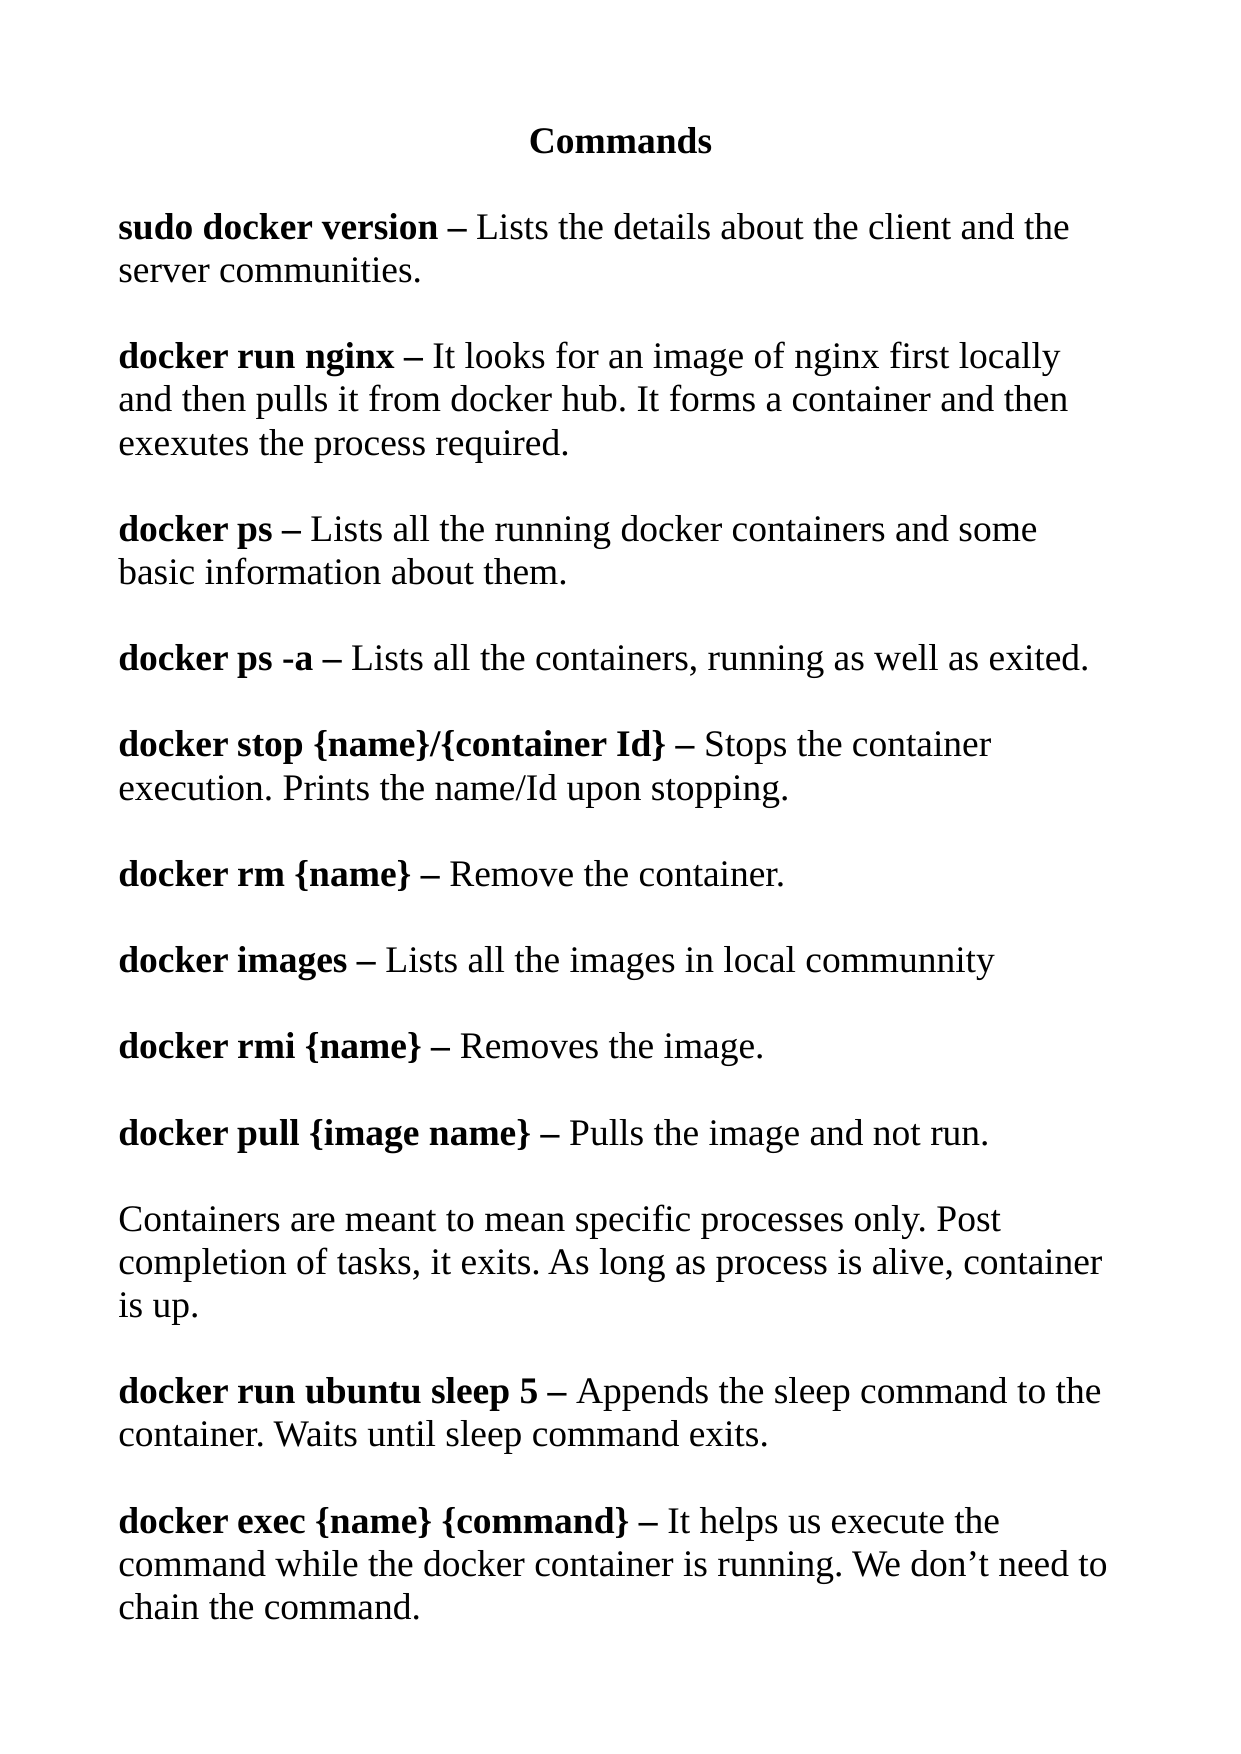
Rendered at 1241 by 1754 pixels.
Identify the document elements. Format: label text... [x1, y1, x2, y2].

text docker rm {name} – Remove the container. [118, 851, 1122, 894]
text docker exec {name} {command} – It helps us execute the command while the docker container is running. We don’t need to chain the command. [118, 1498, 1122, 1627]
text docker run ubuntu sleep 5 – Appends the sleep command to the container. Waits until sleep command exits. [118, 1369, 1122, 1455]
text docker rmi {name} – Removes the image. [118, 1024, 1122, 1067]
text docker ps -a – Lists all the containers, running as well as exited. [118, 636, 1122, 679]
text docker stop {name}/{container Id} – Stops the container execution. Prints the name/Id upon stopping. [118, 722, 1122, 808]
text sudo docker version – Lists the details about the client and the server communities. [118, 204, 1122, 291]
text docker run nginx – It looks for an image of nginx first locally and then pulls it from docker hub. It forms a container and then exexutes the process required. [118, 334, 1122, 463]
text docker images – Lists all the images in local communnity [118, 937, 1122, 981]
text Containers are meant to mean specific processes only. Post completion of tasks, it exits. As long as process is alive, container is up. [118, 1196, 1122, 1326]
text docker ps – Lists all the running docker containers and some basic information about them. [118, 506, 1122, 592]
text Commands [118, 118, 1122, 161]
text docker pull {image name} – Pulls the image and not run. [118, 1110, 1122, 1153]
